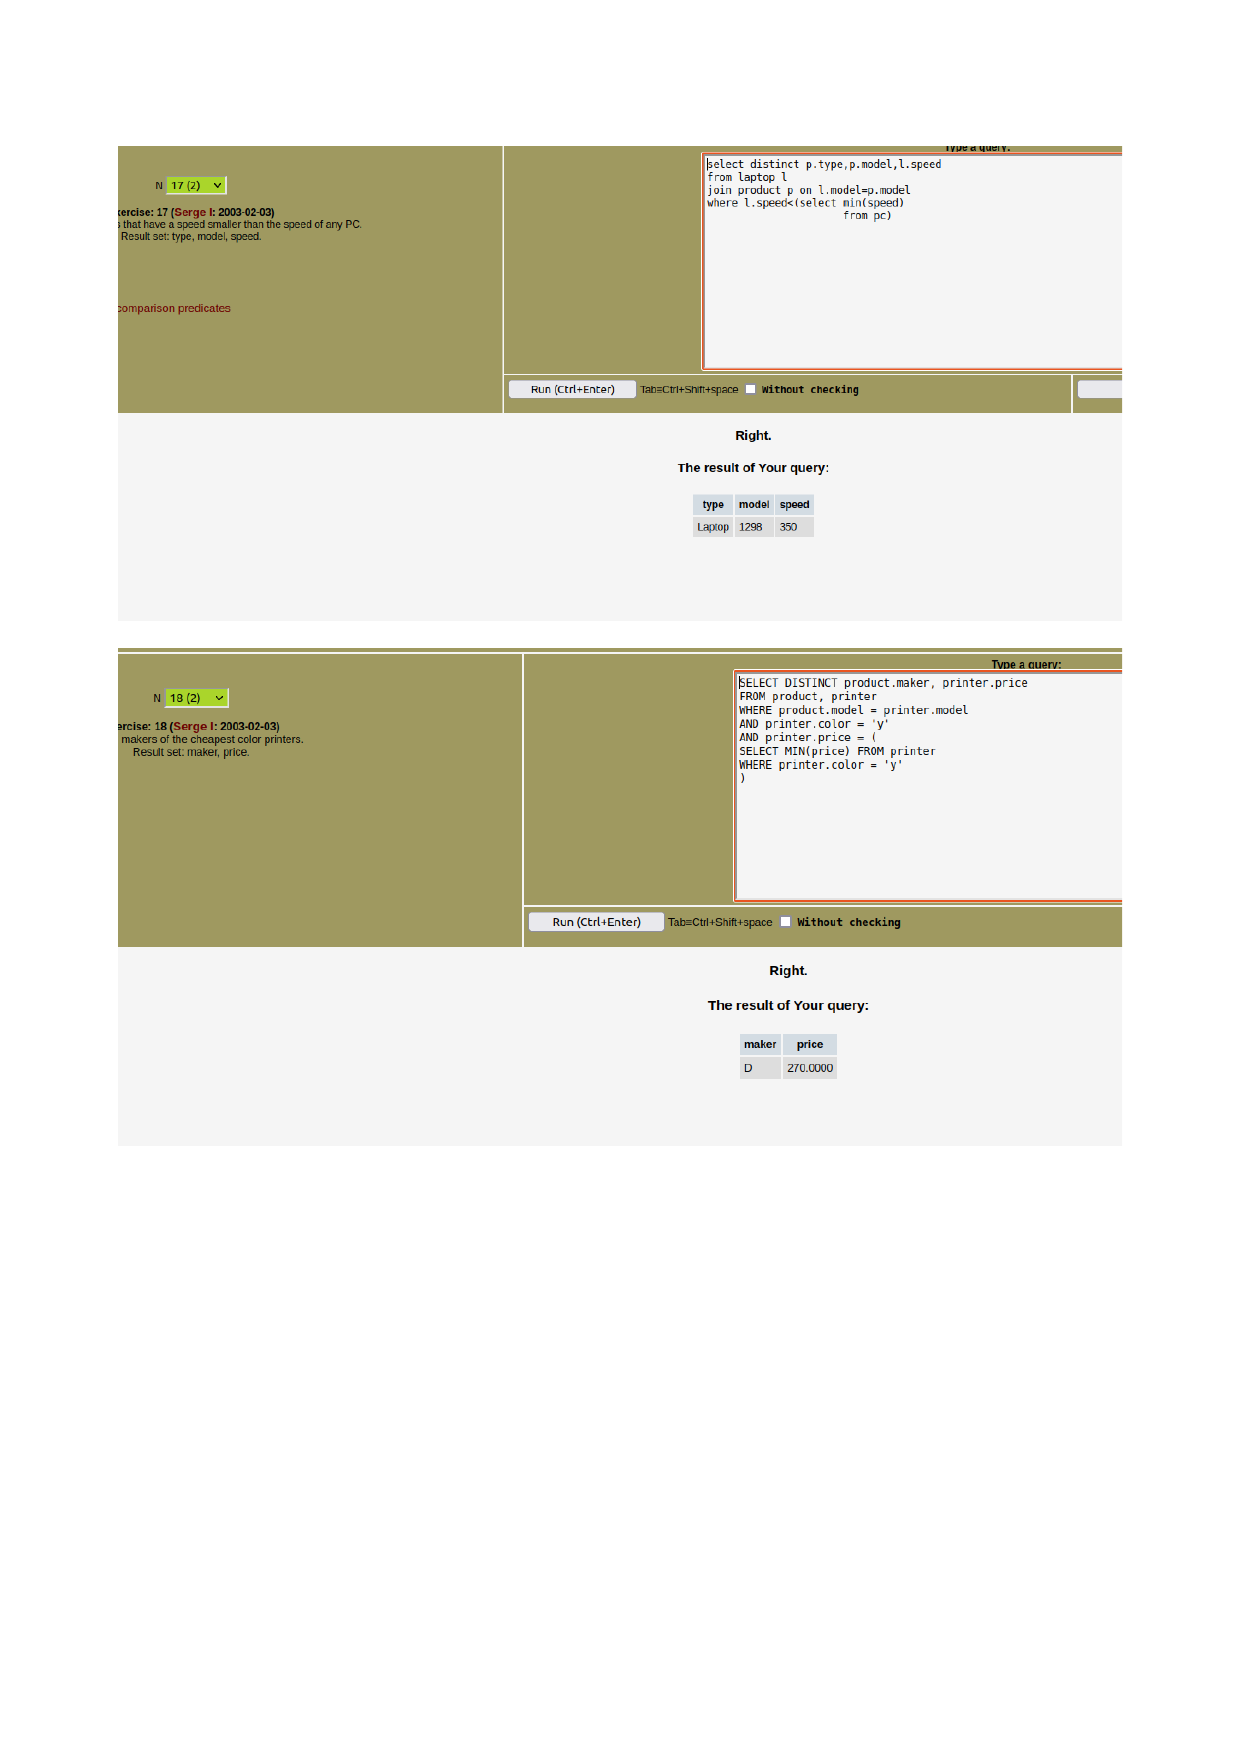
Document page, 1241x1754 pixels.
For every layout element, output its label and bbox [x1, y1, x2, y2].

picture [118, 648, 1123, 1146]
picture [118, 146, 1123, 621]
